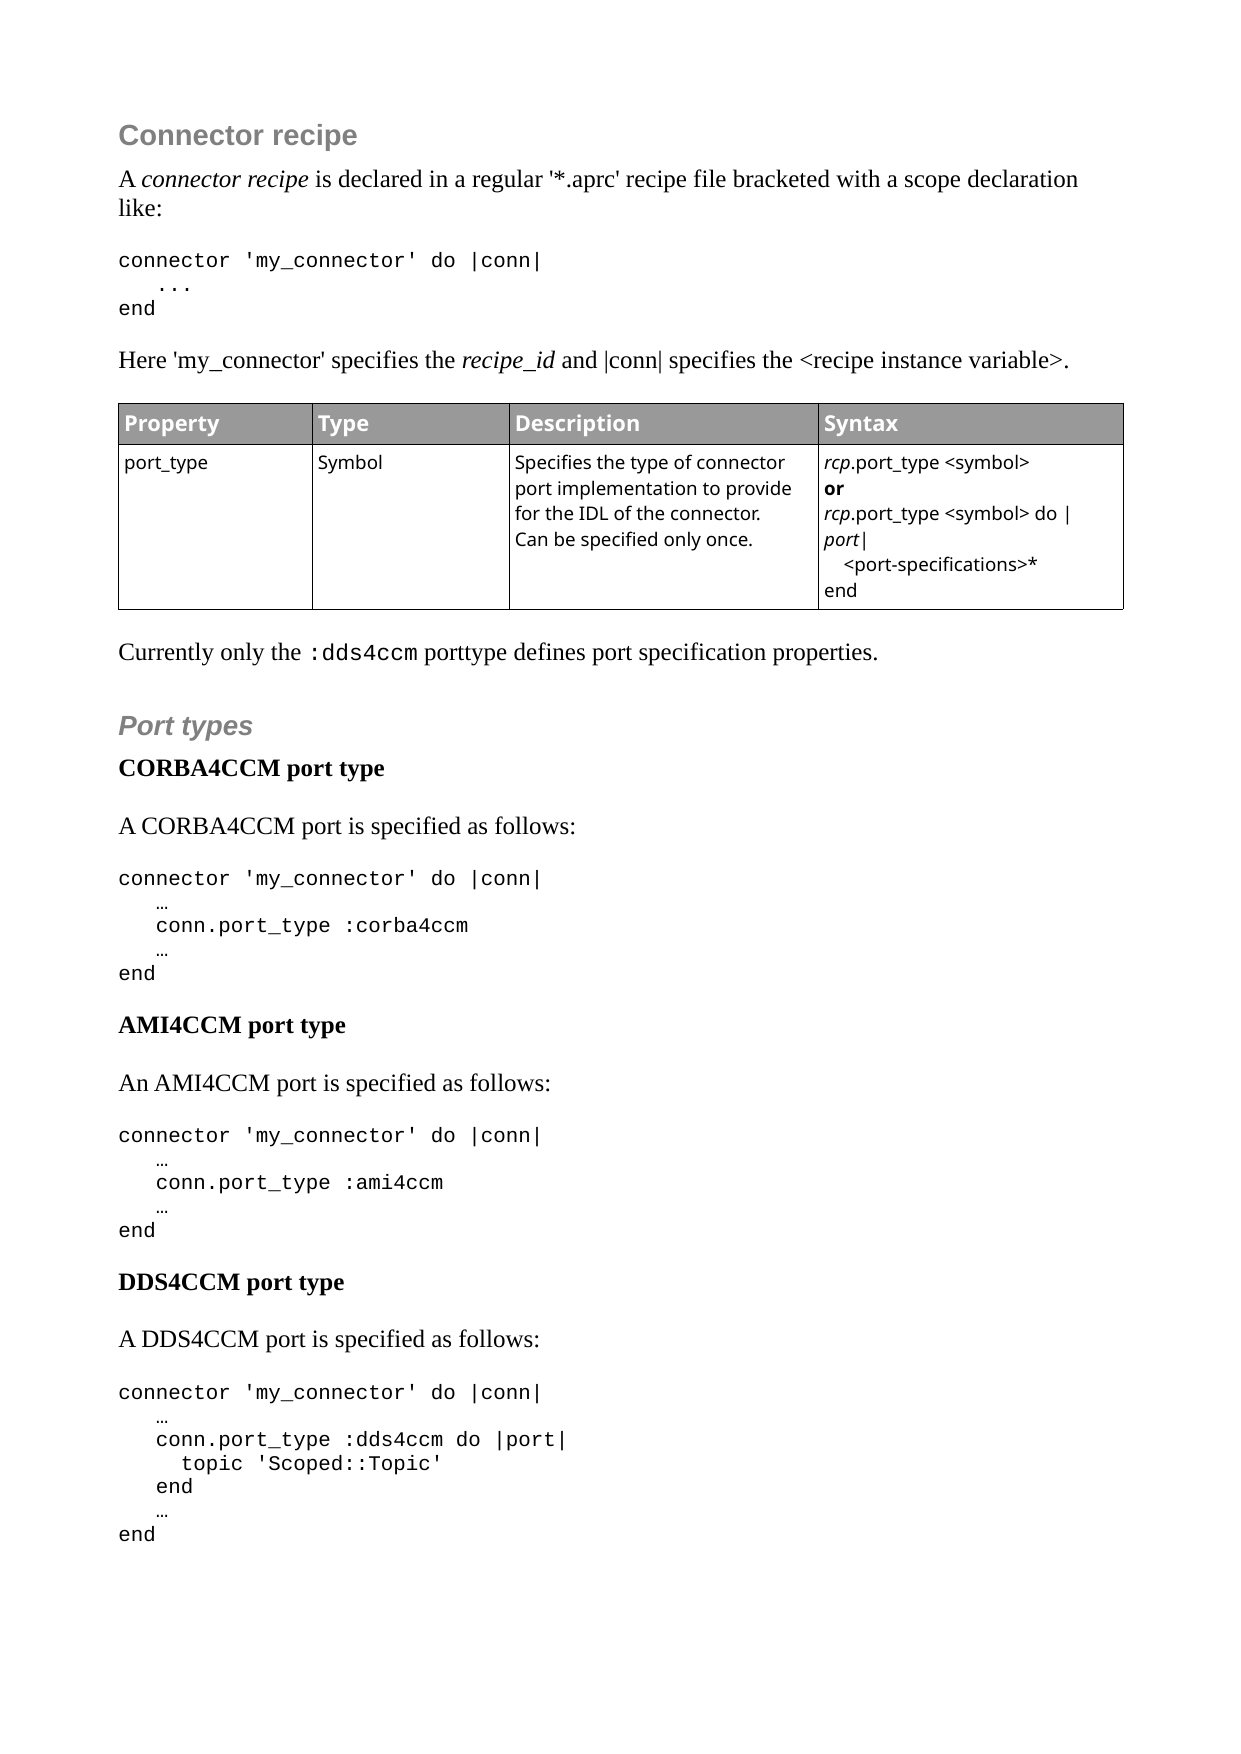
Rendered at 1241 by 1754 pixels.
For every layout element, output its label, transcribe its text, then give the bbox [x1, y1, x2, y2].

subtitle Connector recipe [118, 118, 1122, 152]
text Here 'my_connector' specifies the recipe_id and |conn| specifies the <recipe instance variable>. [118, 345, 1122, 374]
text topic 'Scoped::Topic' [118, 1453, 1122, 1477]
table_cell Symbol [313, 445, 509, 608]
subtitle Port types [118, 709, 1122, 741]
text connector 'my_connector' do |conn| [118, 868, 1122, 892]
text conn.port_type :ami4ccm [118, 1172, 1122, 1196]
text … [118, 939, 1122, 963]
text … [118, 1406, 1122, 1429]
text conn.port_type :dds4ccm do |port| [118, 1429, 1122, 1453]
text An AMI4CCM port is specified as follows: [118, 1068, 1122, 1096]
text connector 'my_connector' do |conn| [118, 250, 1122, 274]
text AMI4CCM port type [118, 1010, 1122, 1039]
text … [118, 1196, 1122, 1220]
text Currently only the :dds4ccm porttype defines port specification properties. [118, 637, 1122, 668]
text … [118, 1149, 1122, 1172]
text end [118, 1220, 1122, 1243]
text A CORBA4CCM port is specified as follows: [118, 811, 1122, 839]
table_header Property [119, 404, 312, 444]
text connector 'my_connector' do |conn| [118, 1125, 1122, 1149]
table_cell Specifies the type of connector port implementation to provide for the IDL of the connector. Can be specified only once. [510, 445, 818, 608]
text conn.port_type :corba4ccm [118, 916, 1122, 939]
text DDS4CCM port type [118, 1267, 1122, 1296]
table_header Description [510, 404, 818, 444]
text ... [118, 274, 1122, 298]
text end [118, 1524, 1122, 1547]
table_cell port_type [119, 445, 312, 608]
text end [118, 298, 1122, 321]
text CORBA4CCM port type [118, 753, 1122, 782]
table_cell rcp.port_type <symbol> or rcp.port_type <symbol> do |port| <port-specifications>* end [819, 445, 1123, 608]
text end [118, 1477, 1122, 1500]
text A DDS4CCM port is specified as follows: [118, 1324, 1122, 1353]
text … [118, 1500, 1122, 1524]
table_header Type [313, 404, 509, 444]
text connector 'my_connector' do |conn| [118, 1382, 1122, 1406]
text … [118, 892, 1122, 916]
text end [118, 963, 1122, 986]
table_header Syntax [819, 404, 1123, 444]
text A connector recipe is declared in a regular '*.aprc' recipe file bracketed with a scope declaration like: [118, 164, 1122, 222]
